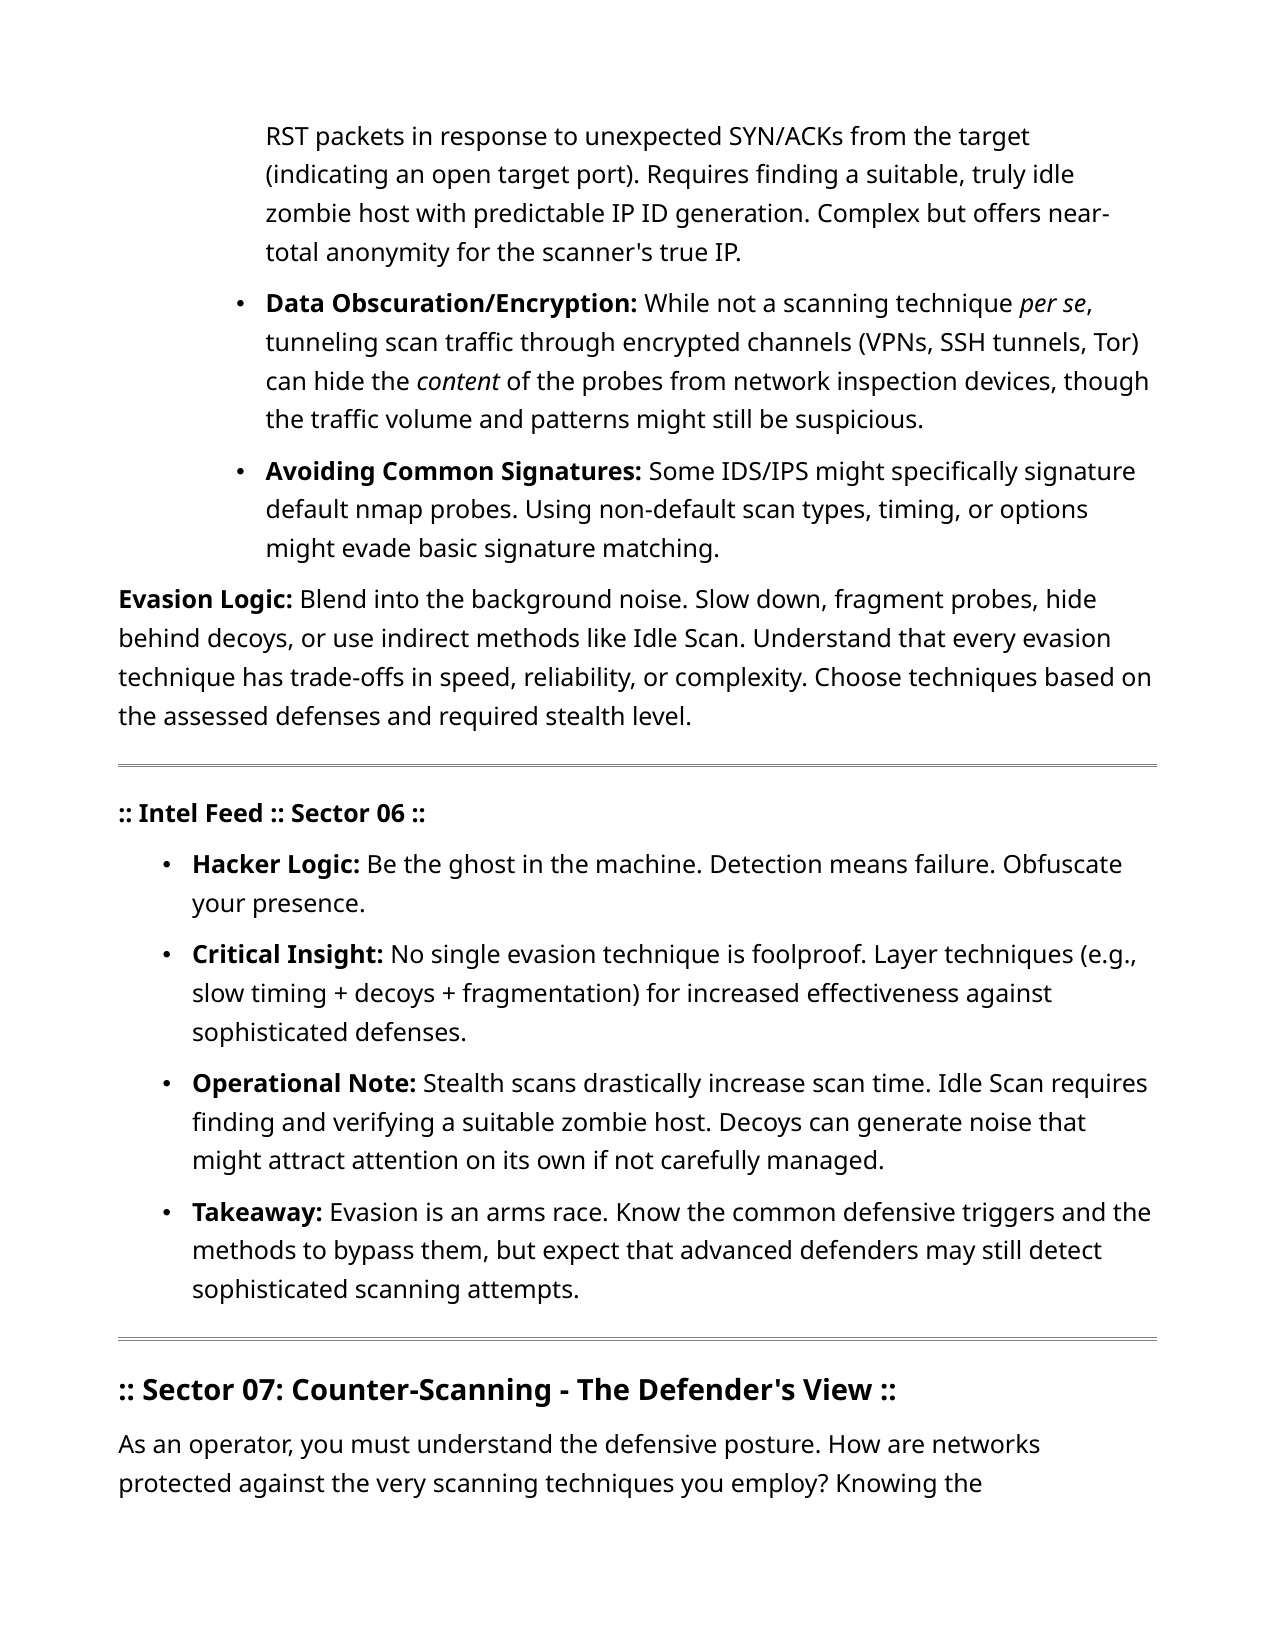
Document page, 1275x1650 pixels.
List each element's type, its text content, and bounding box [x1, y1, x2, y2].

list Hacker Logic: Be the ghost in the machine. Detection means failure. Obfuscate your presence. [162, 847, 1157, 919]
list RST packets in response to unexpected SYN/ACKs from the target (indicating an open target port). Requires finding a suitable, truly idle zombie host with predictable IP ID generation. Complex but offers near-total anonymity for the scanner's true IP. [236, 118, 1157, 268]
list Operational Note: Stealth scans drastically increase scan time. Idle Scan requires finding and verifying a suitable zombie host. Decoys can generate noise that might attract attention on its own if not carefully managed. [162, 1066, 1157, 1177]
list Data Obscuration/Encryption: While not a scanning technique per se, tunneling scan traffic through encrypted channels (VPNs, SSH tunnels, Tor) can hide the content of the probes from network inspection devices, though the traffic volume and patterns might still be suspicious. [236, 286, 1157, 436]
text Evasion Logic: Blend into the background noise. Slow down, fragment probes, hide behind decoys, or use indirect methods like Idle Scan. Understand that every evasion technique has trade-offs in speed, reliability, or complexity. Choose techniques based on the assessed defenses and required stealth level. [118, 582, 1157, 732]
list Critical Insight: No single evasion technique is foolproof. Layer techniques (e.g., slow timing + decoys + fragmentation) for increased effectiveness against sophisticated defenses. [162, 937, 1157, 1048]
subtitle :: Intel Feed :: Sector 06 :: [118, 796, 1157, 829]
subtitle :: Sector 07: Counter-Scanning - The Defender's View :: [118, 1369, 1157, 1409]
text As an operator, you must understand the defensive posture. How are networks protected against the very scanning techniques you employ? Knowing the [118, 1427, 1157, 1500]
list Takeaway: Evasion is an arms race. Know the common defensive triggers and the methods to bypass them, but expect that advanced defenders may still detect sophisticated scanning attempts. [162, 1194, 1157, 1306]
list Avoiding Common Signatures: Some IDS/IPS might specifically signature default nmap probes. Using non-default scan types, timing, or options might evade basic signature matching. [236, 453, 1157, 565]
